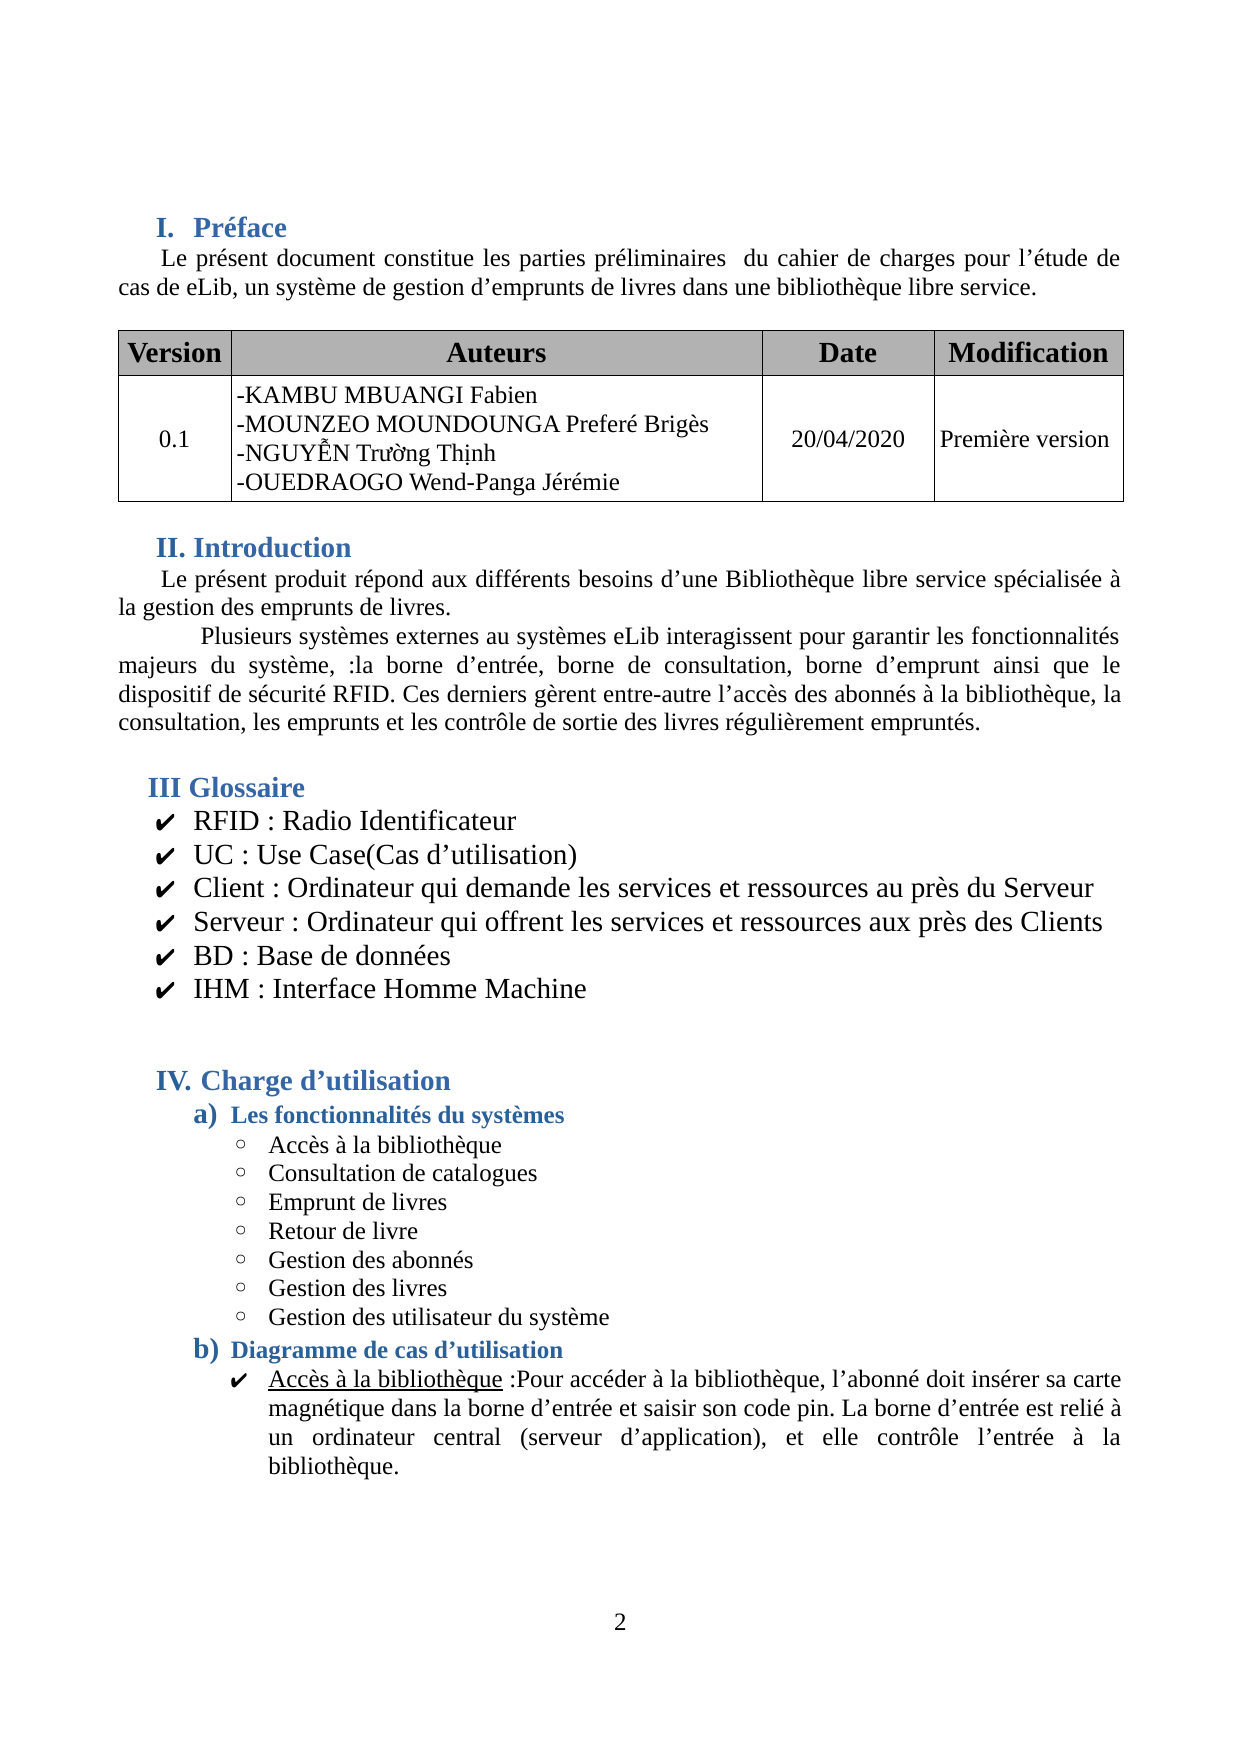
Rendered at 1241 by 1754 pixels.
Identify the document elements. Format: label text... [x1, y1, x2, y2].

text III Glossaire [118, 770, 1122, 803]
table_header Modification [935, 331, 1123, 375]
list IHM : Interface Homme Machine [156, 972, 1122, 1005]
list Emprunt de livres [231, 1187, 1122, 1216]
table_cell 0.1 [119, 376, 231, 501]
list Les fonctionnalités du systèmes [193, 1096, 1122, 1130]
list Préface [156, 210, 1122, 243]
list UC : Use Case(Cas d’utilisation) [156, 837, 1122, 871]
table_header Version [119, 331, 231, 375]
list Consultation de catalogues [231, 1158, 1122, 1187]
text Le présent document constitue les parties préliminaires du cahier de charges pour l’étude de cas de eLib, un système de gestion d’emprunts de livres dans une bibliothèque libre service. [118, 243, 1122, 301]
list Diagramme de cas d’utilisation [193, 1331, 1122, 1364]
table_cell -KAMBU MBUANGI Fabien -MOUNZEO MOUNDOUNGA Preferé Brigès -NGUYỄN Trường Thịnh -OUEDRAOGO Wend-Panga Jérémie [232, 376, 762, 501]
list Introduction [156, 530, 1122, 564]
text Le présent produit répond aux différents besoins d’une Bibliothèque libre service spécialisée à la gestion des emprunts de livres. [118, 564, 1122, 621]
list RFID : Radio Identificateur [156, 803, 1122, 837]
table_cell 20/04/2020 [763, 376, 934, 501]
list Gestion des utilisateur du système [231, 1302, 1122, 1331]
list Gestion des livres [231, 1273, 1122, 1302]
table_header Auteurs [232, 331, 762, 375]
text Plusieurs systèmes externes au systèmes eLib interagissent pour garantir les fonctionnalités majeurs du système, :la borne d’entrée, borne de consultation, borne d’emprunt ainsi que le dispositif de sécurité RFID. Ces derniers gèrent entre-autre l’accès des abonnés à la bibliothèque, la consultation, les emprunts et les contrôle de sortie des livres régulièrement empruntés. [118, 621, 1122, 736]
list Charge d’utilisation [156, 1063, 1122, 1096]
list Accès à la bibliothèque :Pour accéder à la bibliothèque, l’abonné doit insérer sa carte magnétique dans la borne d’entrée et saisir son code pin. La borne d’entrée est relié à un ordinateur central (serveur d’application), et elle contrôle l’entrée à la bibliothèque. [231, 1364, 1122, 1479]
list Client : Ordinateur qui demande les services et ressources au près du Serveur [156, 871, 1122, 904]
list Gestion des abonnés [231, 1245, 1122, 1273]
table_cell Première version [935, 376, 1123, 501]
list Serveur : Ordinateur qui offrent les services et ressources aux près des Clients [156, 904, 1122, 938]
table_header Date [763, 331, 934, 375]
list BD : Base de données [156, 938, 1122, 972]
list Retour de livre [231, 1216, 1122, 1245]
list Accès à la bibliothèque [231, 1130, 1122, 1158]
